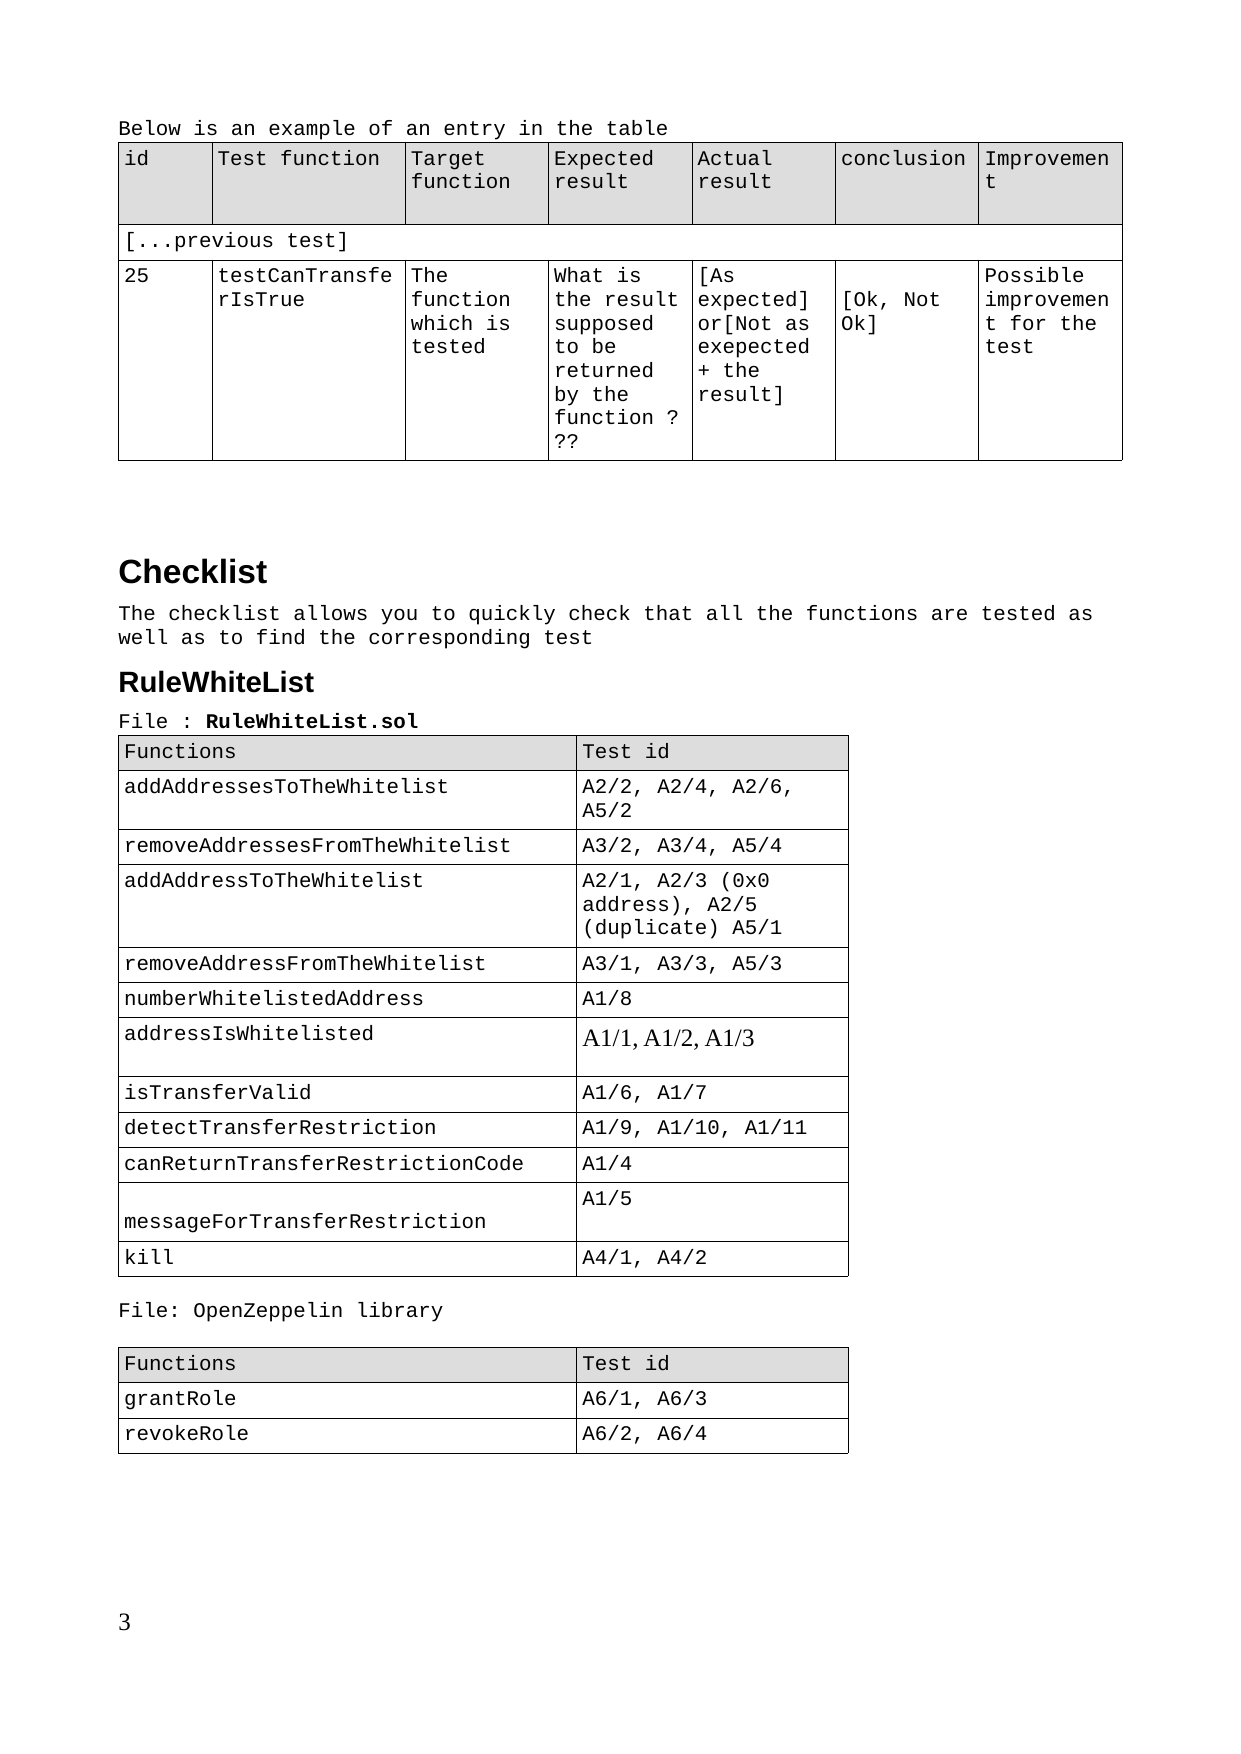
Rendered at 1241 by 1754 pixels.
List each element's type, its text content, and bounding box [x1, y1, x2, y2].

table_cell A6/1, A6/3 [577, 1383, 848, 1417]
table_cell addAddressesToTheWhitelist [119, 771, 576, 829]
table_cell A1/5 [577, 1183, 848, 1241]
table_cell A4/1, A4/2 [577, 1242, 848, 1276]
table_header Improvement [979, 143, 1122, 224]
table_cell detectTransferRestriction [119, 1113, 576, 1147]
table_cell [As expected] or[Not as exepected + the result] [693, 261, 835, 460]
table_header Test function [213, 143, 405, 224]
subtitle RuleWhiteList [118, 665, 1122, 699]
table_cell What is the result supposed to be returned by the function ??? [549, 261, 692, 460]
table_cell numberWhitelistedAddress [119, 983, 576, 1017]
table_cell 25 [119, 261, 212, 460]
table_cell A1/6, A1/7 [577, 1077, 848, 1112]
text File: OpenZeppelin library [118, 1300, 1122, 1323]
table_cell revokeRole [119, 1419, 576, 1453]
table_cell grantRole [119, 1383, 576, 1417]
text File : RuleWhiteList.sol [118, 711, 1122, 735]
table_cell isTransferValid [119, 1077, 576, 1112]
table_header Test id [577, 736, 848, 770]
table_cell The function which is tested [406, 261, 548, 460]
table_cell A3/2, A3/4, A5/4 [577, 830, 848, 864]
table_cell [Ok, Not Ok] [836, 261, 978, 460]
table_header Expected result [549, 143, 692, 224]
table_cell removeAddressesFromTheWhitelist [119, 830, 576, 864]
table_header conclusion [836, 143, 978, 224]
table_header id [119, 143, 212, 224]
table_cell A1/9, A1/10, A1/11 [577, 1113, 848, 1147]
text Below is an example of an entry in the table [118, 118, 1122, 142]
table_cell A1/1, A1/2, A1/3 [577, 1018, 848, 1076]
table_cell kill [119, 1242, 576, 1276]
table_cell A1/4 [577, 1148, 848, 1182]
subtitle Checklist [118, 552, 1122, 591]
table_header Functions [119, 736, 576, 770]
table_cell addAddressToTheWhitelist [119, 865, 576, 947]
table_header Actual result [693, 143, 835, 224]
table_header Target function [406, 143, 548, 224]
table_cell A3/1, A3/3, A5/3 [577, 948, 848, 982]
table_header Test id [577, 1348, 848, 1382]
table_cell removeAddressFromTheWhitelist [119, 948, 576, 982]
table_cell A6/2, A6/4 [577, 1419, 848, 1453]
table_cell Possible improvement for the test [979, 261, 1122, 460]
table_cell addressIsWhitelisted [119, 1018, 576, 1076]
table_cell A2/1, A2/3 (0x0 address), A2/5 (duplicate) A5/1 [577, 865, 848, 947]
table_cell A2/2, A2/4, A2/6, A5/2 [577, 771, 848, 829]
table_cell messageForTransferRestriction [119, 1183, 576, 1241]
table_cell testCanTransferIsTrue [213, 261, 405, 460]
table_cell canReturnTransferRestrictionCode [119, 1148, 576, 1182]
table_cell A1/8 [577, 983, 848, 1017]
text The checklist allows you to quickly check that all the functions are tested as well as to find the corresponding test [118, 603, 1122, 651]
table_cell [...previous test] [119, 225, 1122, 259]
table_header Functions [119, 1348, 576, 1382]
